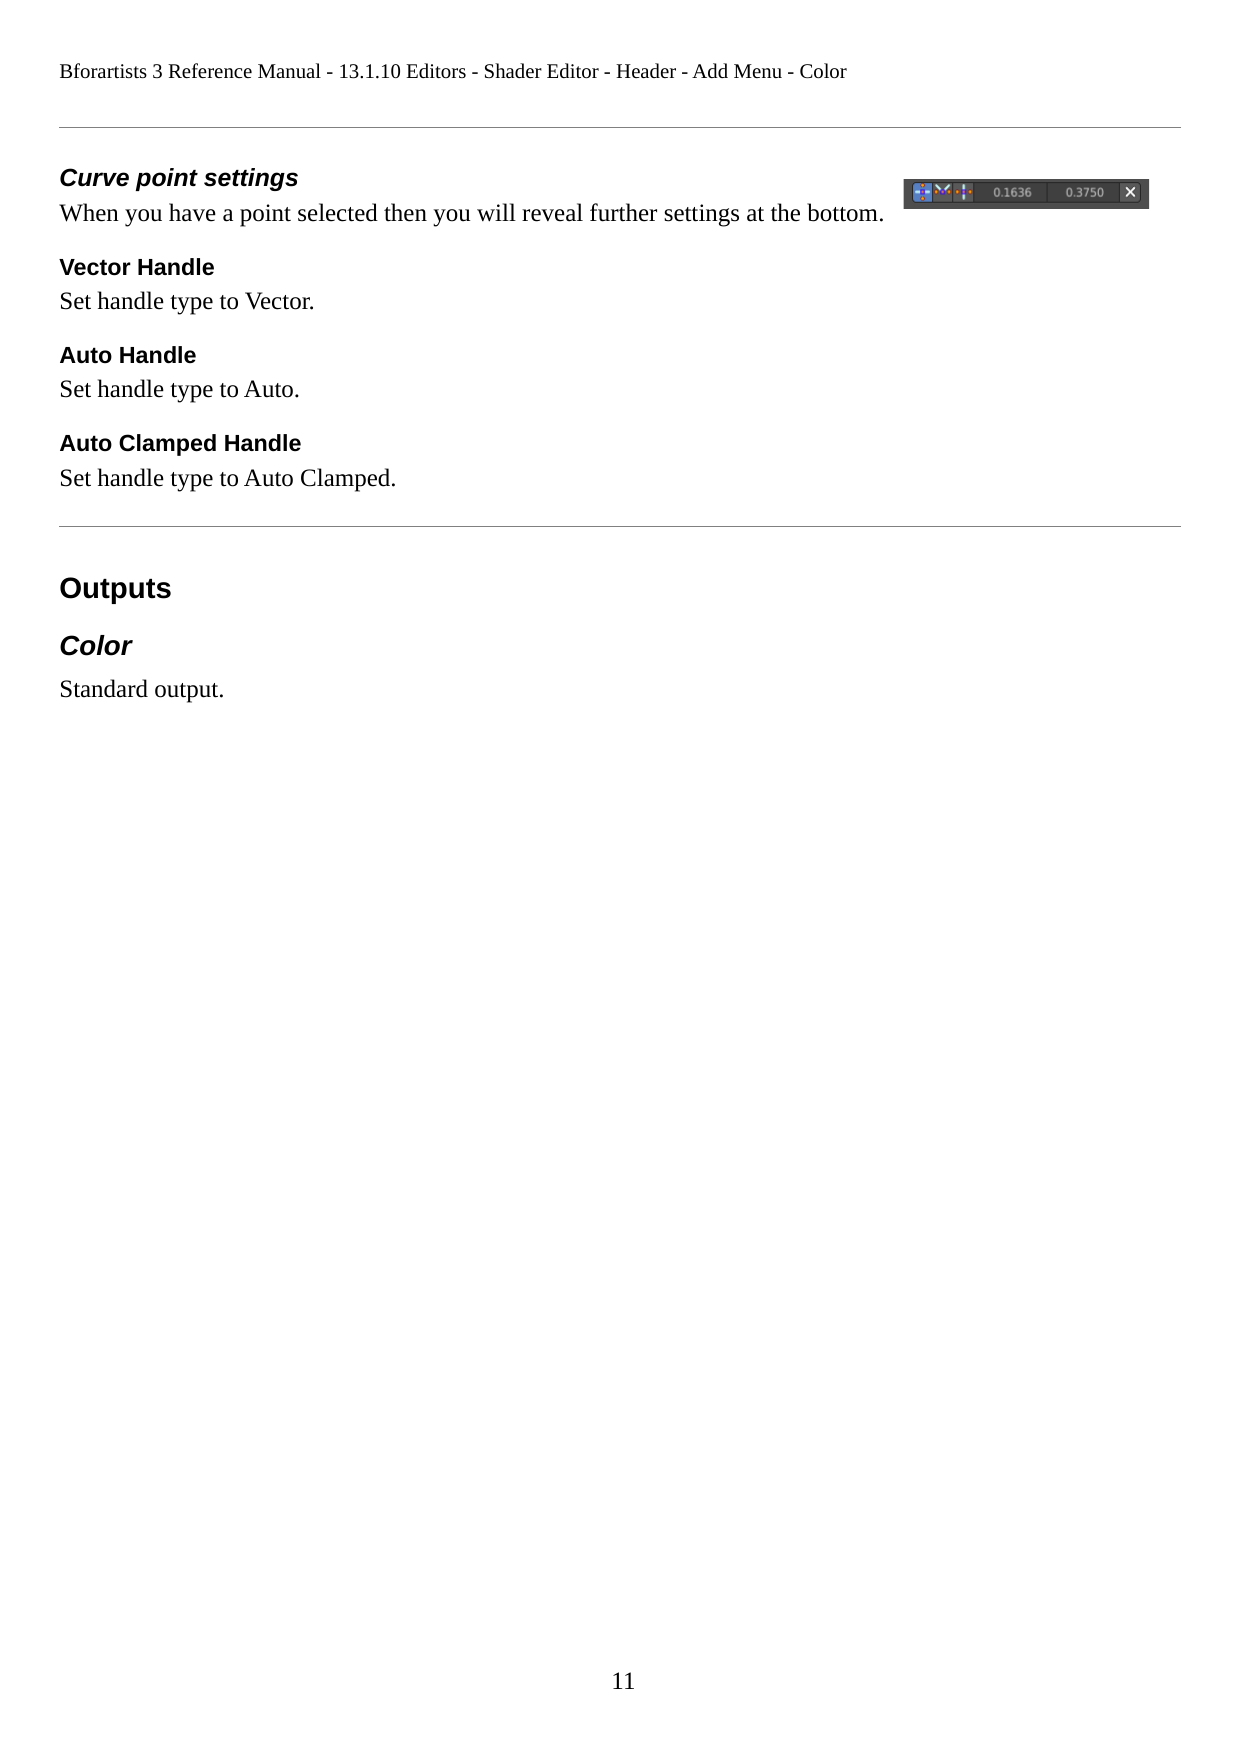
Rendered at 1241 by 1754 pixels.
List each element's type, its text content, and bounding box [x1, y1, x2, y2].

picture [903, 179, 1150, 209]
text Set handle type to Auto Clamped. [59, 463, 1181, 492]
subtitle Vector Handle [59, 253, 1181, 280]
subtitle Curve point settings [59, 163, 1181, 192]
subtitle Outputs [59, 571, 1181, 604]
text Set handle type to Vector. [59, 286, 1181, 315]
text Standard output. [59, 674, 1181, 702]
subtitle Color [59, 629, 1181, 661]
text When you have a point selected then you will reveal further settings at the bottom. [59, 198, 1181, 227]
subtitle Auto Clamped Handle [59, 430, 1181, 457]
text Set handle type to Auto. [59, 374, 1181, 403]
subtitle Auto Handle [59, 341, 1181, 368]
